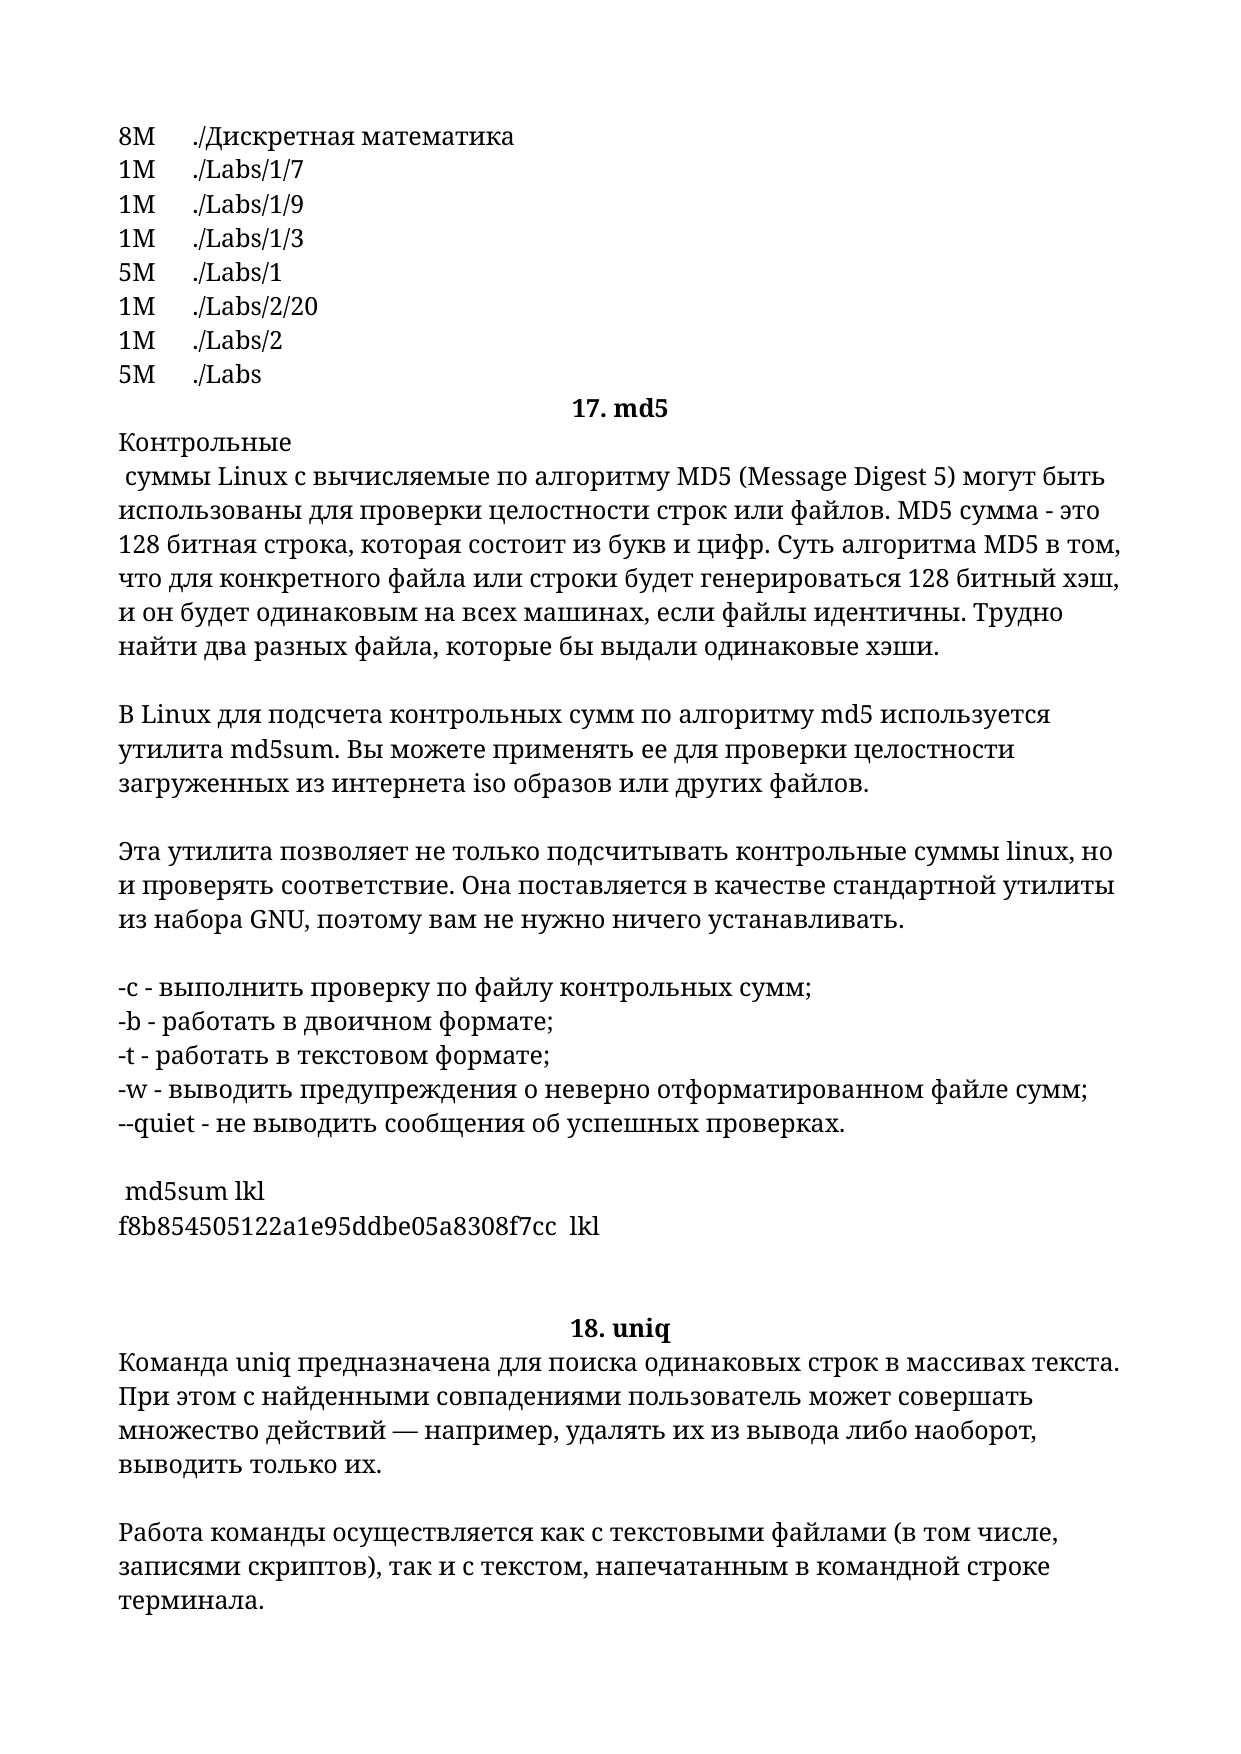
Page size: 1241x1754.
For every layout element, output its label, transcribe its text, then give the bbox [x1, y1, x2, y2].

text 1M ./Labs/1/9 [118, 186, 1122, 220]
text 1M ./Labs/2 [118, 322, 1122, 357]
text 17. md5 [118, 391, 1122, 425]
text Работа команды осуществляется как с текстовыми файлами (в том числе, записями скриптов), так и с текстом, напечатанным в командной строке терминала. [118, 1515, 1122, 1617]
text 8M ./Дискретная математика [118, 118, 1122, 152]
text 1M ./Labs/1/7 [118, 152, 1122, 186]
text md5sum lkl [118, 1174, 1122, 1208]
text суммы Linux с вычисляемые по алгоритму MD5 (Message Digest 5) могут быть использованы для проверки целостности строк или файлов. MD5 сумма - это 128 битная строка, которая состоит из букв и цифр. Суть алгоритма MD5 в том, что для конкретного файла или строки будет генерироваться 128 битный хэш, и он будет одинаковым на всех машинах, если файлы идентичны. Трудно найти два разных файла, которые бы выдали одинаковые хэши. [118, 459, 1122, 663]
text -t - работать в текстовом формате; [118, 1038, 1122, 1072]
text --quiet - не выводить сообщения об успешных проверках. [118, 1106, 1122, 1140]
text -b - работать в двоичном формате; [118, 1004, 1122, 1038]
text 18. uniq [118, 1310, 1122, 1344]
text -w - выводить предупреждения о неверно отформатированном файле сумм; [118, 1072, 1122, 1106]
text f8b854505122a1e95ddbe05a8308f7cc lkl [118, 1208, 1122, 1242]
text В Linux для подсчета контрольных сумм по алгоритму md5 используется утилита md5sum. Вы можете применять ее для проверки целостности загруженных из интернета iso образов или других файлов. [118, 697, 1122, 799]
text Команда uniq предназначена для поиска одинаковых строк в массивах текста. При этом с найденными совпадениями пользователь может совершать множество действий — например, удалять их из вывода либо наоборот, выводить только их. [118, 1344, 1122, 1481]
text Контрольные [118, 425, 1122, 459]
text 5M ./Labs [118, 357, 1122, 391]
text 5M ./Labs/1 [118, 254, 1122, 288]
text 1M ./Labs/2/20 [118, 288, 1122, 322]
text -c - выполнить проверку по файлу контрольных сумм; [118, 970, 1122, 1004]
text Эта утилита позволяет не только подсчитывать контрольные суммы linux, но и проверять соответствие. Она поставляется в качестве стандартной утилиты из набора GNU, поэтому вам не нужно ничего устанавливать. [118, 833, 1122, 936]
text 1M ./Labs/1/3 [118, 220, 1122, 254]
